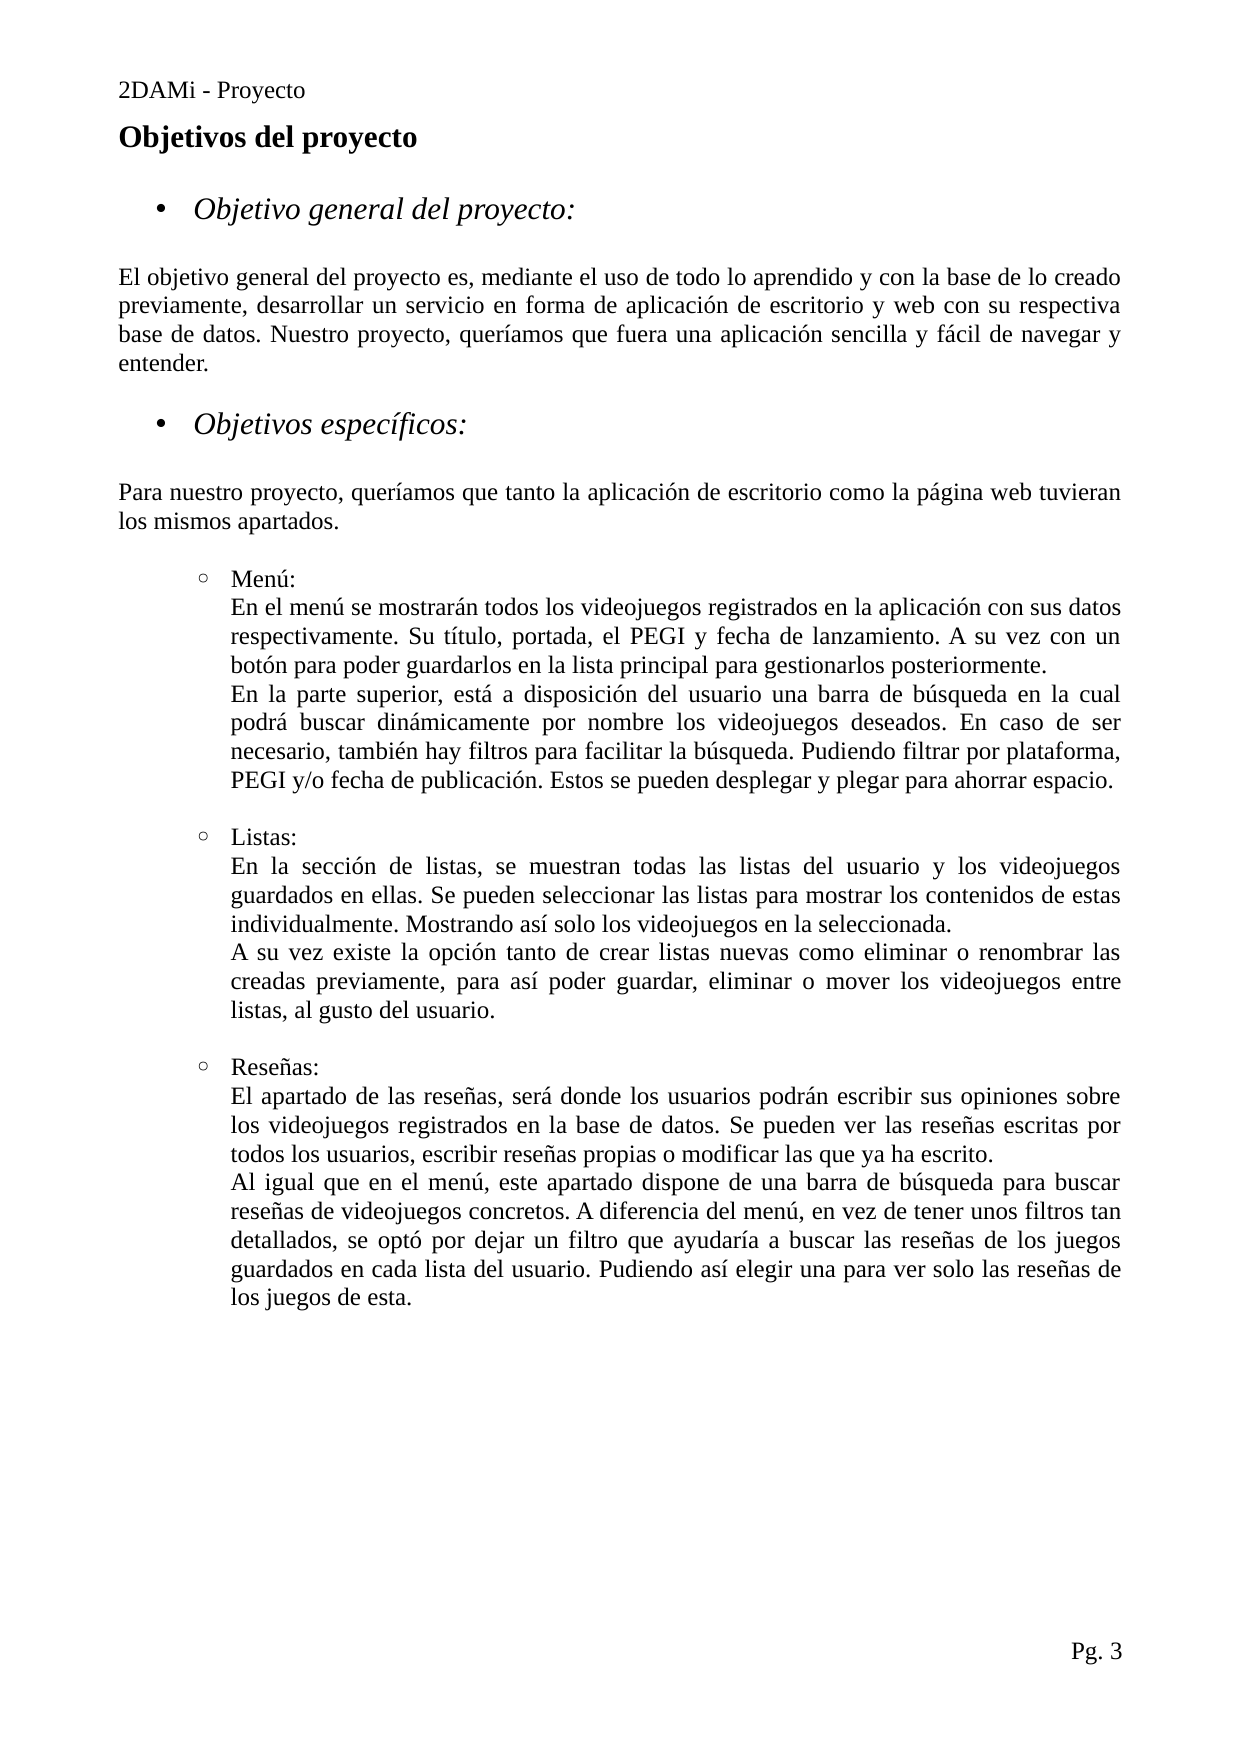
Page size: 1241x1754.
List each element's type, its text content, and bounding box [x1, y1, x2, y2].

text A su vez existe la opción tanto de crear listas nuevas como eliminar o renombrar las creadas previamente, para así poder guardar, eliminar o mover los videojuegos entre listas, al gusto del usuario. [230, 937, 1122, 1024]
list Menú: [193, 564, 1122, 592]
text Para nuestro proyecto, queríamos que tanto la aplicación de escritorio como la página web tuvieran los mismos apartados. [118, 477, 1122, 535]
text Objetivos del proyecto [118, 118, 1122, 154]
list Listas: [193, 822, 1122, 851]
text En la sección de listas, se muestran todas las listas del usuario y los videojuegos guardados en ellas. Se pueden seleccionar las listas para mostrar los contenidos de estas individualmente. Mostrando así solo los videojuegos en la seleccionada. [230, 851, 1122, 937]
list Objetivos específicos: [156, 406, 1122, 442]
list Objetivo general del proyecto: [156, 190, 1122, 226]
text El apartado de las reseñas, será donde los usuarios podrán escribir sus opiniones sobre los videojuegos registrados en la base de datos. Se pueden ver las reseñas escritas por todos los usuarios, escribir reseñas propias o modificar las que ya ha escrito. [230, 1081, 1122, 1167]
list Reseñas: [193, 1052, 1122, 1081]
text En el menú se mostrarán todos los videojuegos registrados en la aplicación con sus datos respectivamente. Su título, portada, el PEGI y fecha de lanzamiento. A su vez con un botón para poder guardarlos en la lista principal para gestionarlos posteriormente. [230, 592, 1122, 679]
text Al igual que en el menú, este apartado dispone de una barra de búsqueda para buscar reseñas de videojuegos concretos. A diferencia del menú, en vez de tener unos filtros tan detallados, se optó por dejar un filtro que ayudaría a buscar las reseñas de los juegos guardados en cada lista del usuario. Pudiendo así elegir una para ver solo las reseñas de los juegos de esta. [230, 1167, 1122, 1311]
text El objetivo general del proyecto es, mediante el uso de todo lo aprendido y con la base de lo creado previamente, desarrollar un servicio en forma de aplicación de escritorio y web con su respectiva base de datos. Nuestro proyecto, queríamos que fuera una aplicación sencilla y fácil de navegar y entender. [118, 262, 1122, 377]
text En la parte superior, está a disposición del usuario una barra de búsqueda en la cual podrá buscar dinámicamente por nombre los videojuegos deseados. En caso de ser necesario, también hay filtros para facilitar la búsqueda. Pudiendo filtrar por plataforma, PEGI y/o fecha de publicación. Estos se pueden desplegar y plegar para ahorrar espacio. [230, 679, 1122, 794]
